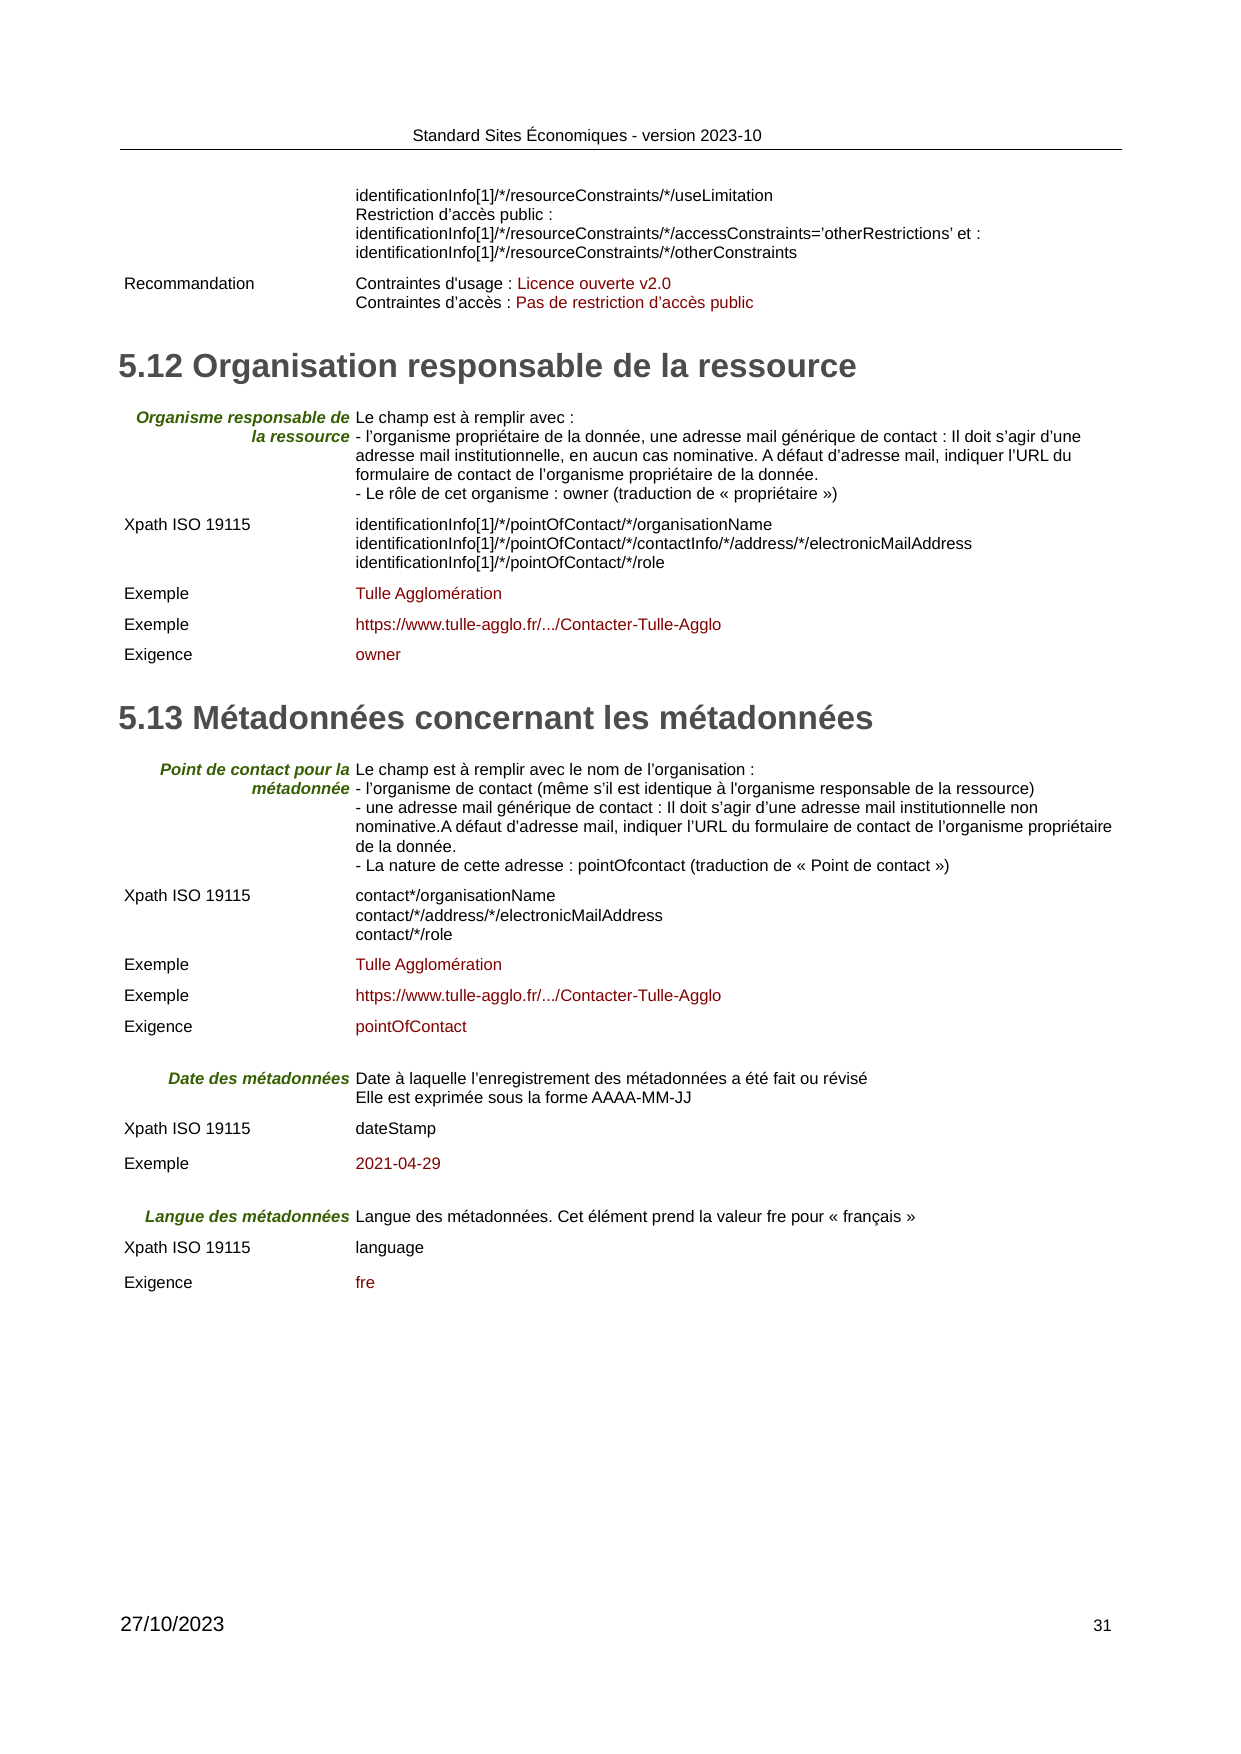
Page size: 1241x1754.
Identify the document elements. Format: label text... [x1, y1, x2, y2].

table_cell Tulle Agglomération [355, 578, 1122, 609]
table_header Organisme responsable de la ressource [118, 402, 355, 509]
table_header Le champ est à remplir avec : - l’organisme propriétaire de la donnée, une adresse mail générique de contact : Il doit s’agir d’une adresse mail institutionnelle, en aucun cas nominative. A défaut d’adresse mail, indiquer l’URL du formulaire de contact de l’organisme propriétaire de la donnée. - Le rôle de cet organisme : owner (traduction de « propriétaire ») [355, 402, 1122, 509]
table_cell Xpath ISO 19115 [118, 1113, 355, 1148]
table_header Langue des métadonnées [118, 1201, 355, 1232]
table_cell Tulle Agglomération [355, 950, 1122, 980]
table_cell https://www.tulle-agglo.fr/.../Contacter-Tulle-Agglo [355, 980, 1122, 1011]
table_cell Exemple [118, 950, 355, 980]
subtitle 5.13 Métadonnées concernant les métadonnées [118, 698, 1122, 736]
table_cell Exigence [118, 639, 355, 670]
table_header Date des métadonnées [118, 1064, 355, 1113]
table_cell Exemple [118, 578, 355, 609]
table_cell pointOfContact [355, 1011, 1122, 1041]
table_header Langue des métadonnées. Cet élément prend la valeur fre pour « français » [355, 1201, 1122, 1232]
table_header Point de contact pour la métadonnée [118, 754, 355, 881]
table_cell Exemple [118, 980, 355, 1011]
table_cell Recommandation [118, 268, 355, 318]
table_cell 2021-04-29 [355, 1149, 1122, 1179]
table_header Le champ est à remplir avec le nom de l’organisation : - l’organisme de contact (même s’il est identique à l'organisme responsable de la ressource) - une adresse mail générique de contact : Il doit s’agir d’une adresse mail institutionnelle non nominative.A défaut d’adresse mail, indiquer l’URL du formulaire de contact de l’organisme propriétaire de la donnée. - La nature de cette adresse : pointOfcontact (traduction de « Point de contact ») [355, 754, 1122, 881]
table_cell Exigence [118, 1267, 355, 1298]
table_cell Exemple [118, 609, 355, 639]
table_cell https://www.tulle-agglo.fr/.../Contacter-Tulle-Agglo [355, 609, 1122, 639]
table_cell identificationInfo[1]/*/pointOfContact/*/organisationName identificationInfo[1]/*/pointOfContact/*/contactInfo/*/address/*/electronicMailAddress identificationInfo[1]/*/pointOfContact/*/role [355, 509, 1122, 578]
table_cell Xpath ISO 19115 [118, 509, 355, 578]
table_cell contact*/organisationName contact/*/address/*/electronicMailAddress contact/*/role [355, 881, 1122, 949]
table_cell Exigence [118, 1011, 355, 1041]
table_cell language [355, 1232, 1122, 1267]
table_cell [118, 180, 355, 268]
table_cell dateStamp [355, 1113, 1122, 1148]
table_cell fre [355, 1267, 1122, 1298]
table_cell Contraintes d'usage : Licence ouverte v2.0 Contraintes d’accès : Pas de restriction d’accès public [355, 268, 1122, 318]
table_cell Xpath ISO 19115 [118, 1232, 355, 1267]
table_cell Xpath ISO 19115 [118, 881, 355, 949]
subtitle 5.12 Organisation responsable de la ressource [118, 346, 1122, 384]
table_cell owner [355, 639, 1122, 670]
table_cell Exemple [118, 1149, 355, 1179]
table_header Date à laquelle l’enregistrement des métadonnées a été fait ou révisé Elle est exprimée sous la forme AAAA-MM-JJ [355, 1064, 1122, 1113]
table_cell identificationInfo[1]/*/resourceConstraints/*/useLimitation Restriction d’accès public : identificationInfo[1]/*/resourceConstraints/*/accessConstraints=’otherRestrictions’ et : identificationInfo[1]/*/resourceConstraints/*/otherConstraints [355, 180, 1122, 268]
